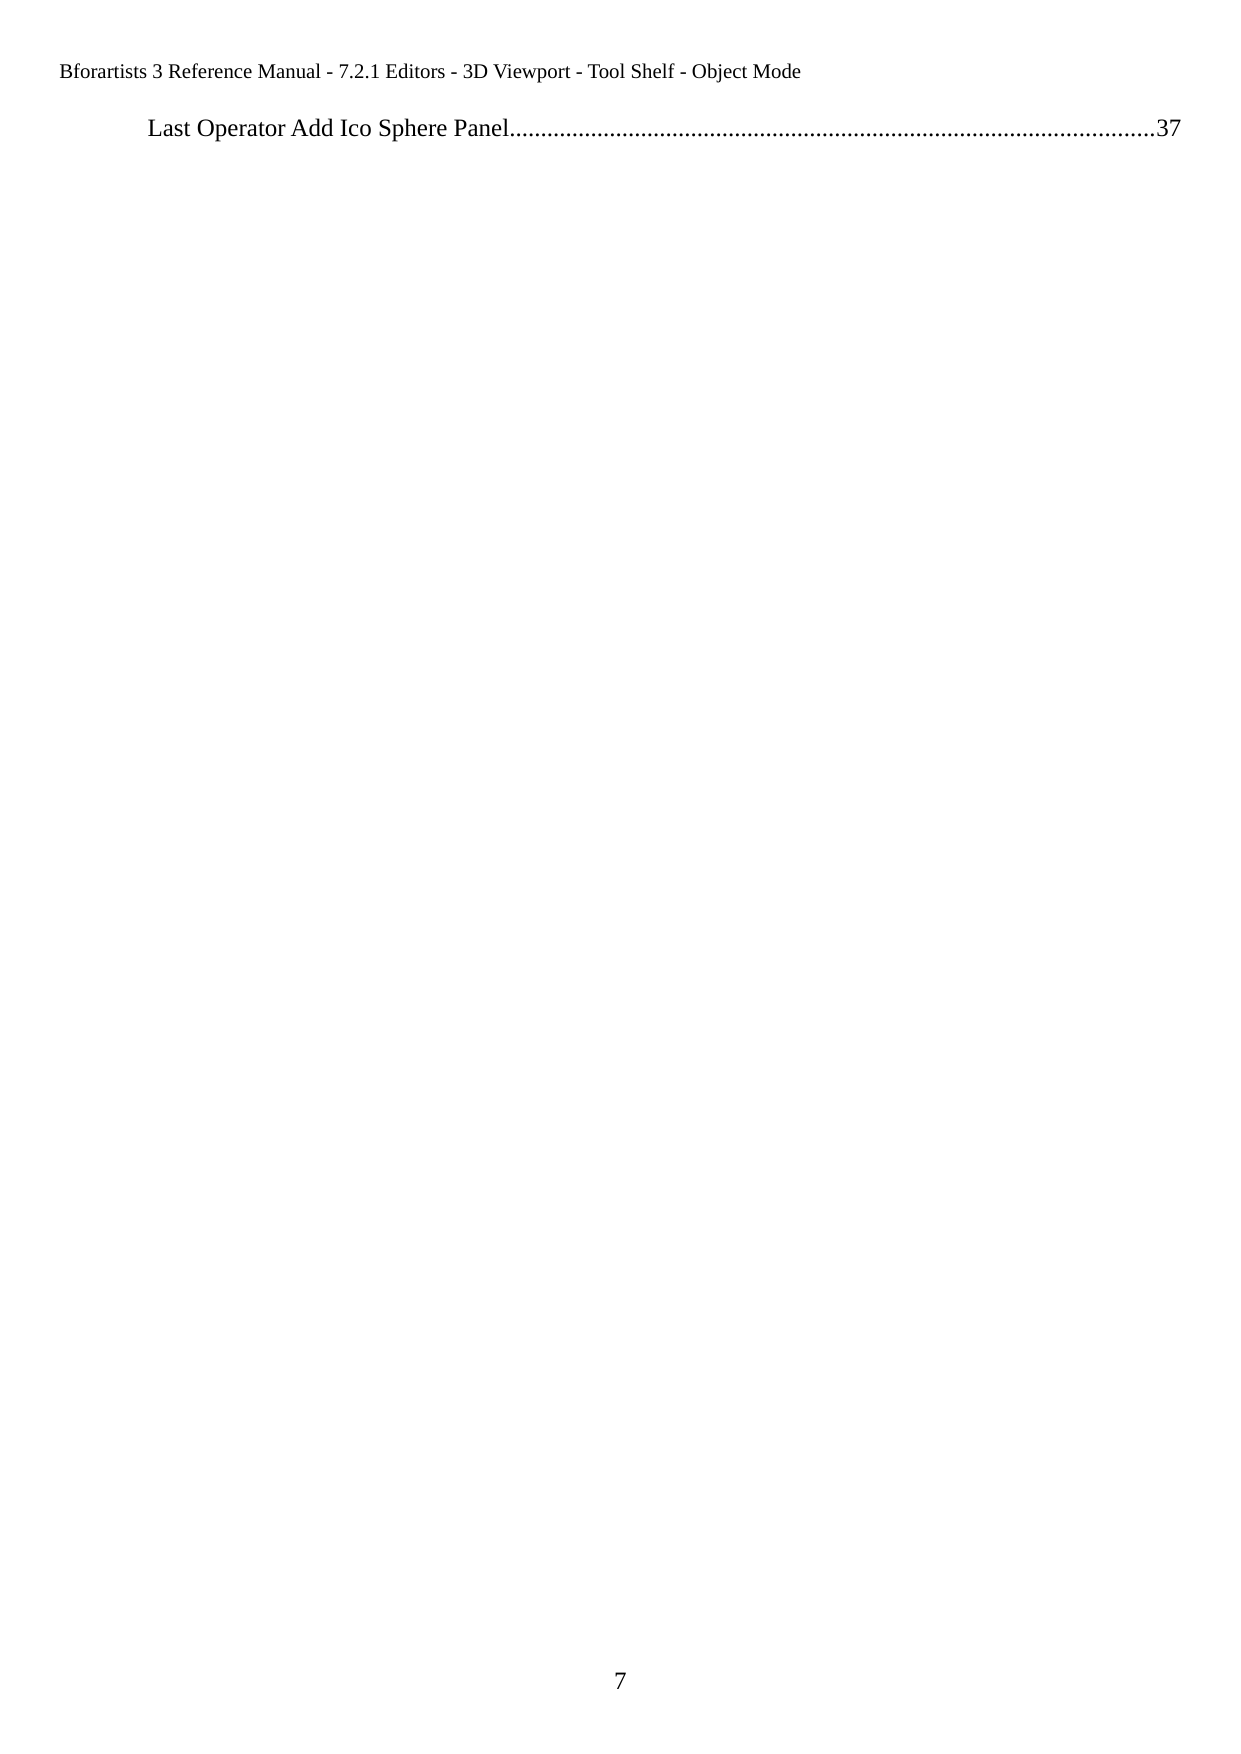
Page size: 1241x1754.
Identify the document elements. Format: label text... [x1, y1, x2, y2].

text Last Operator Add Ico Sphere Panel 37 [147, 113, 1181, 141]
